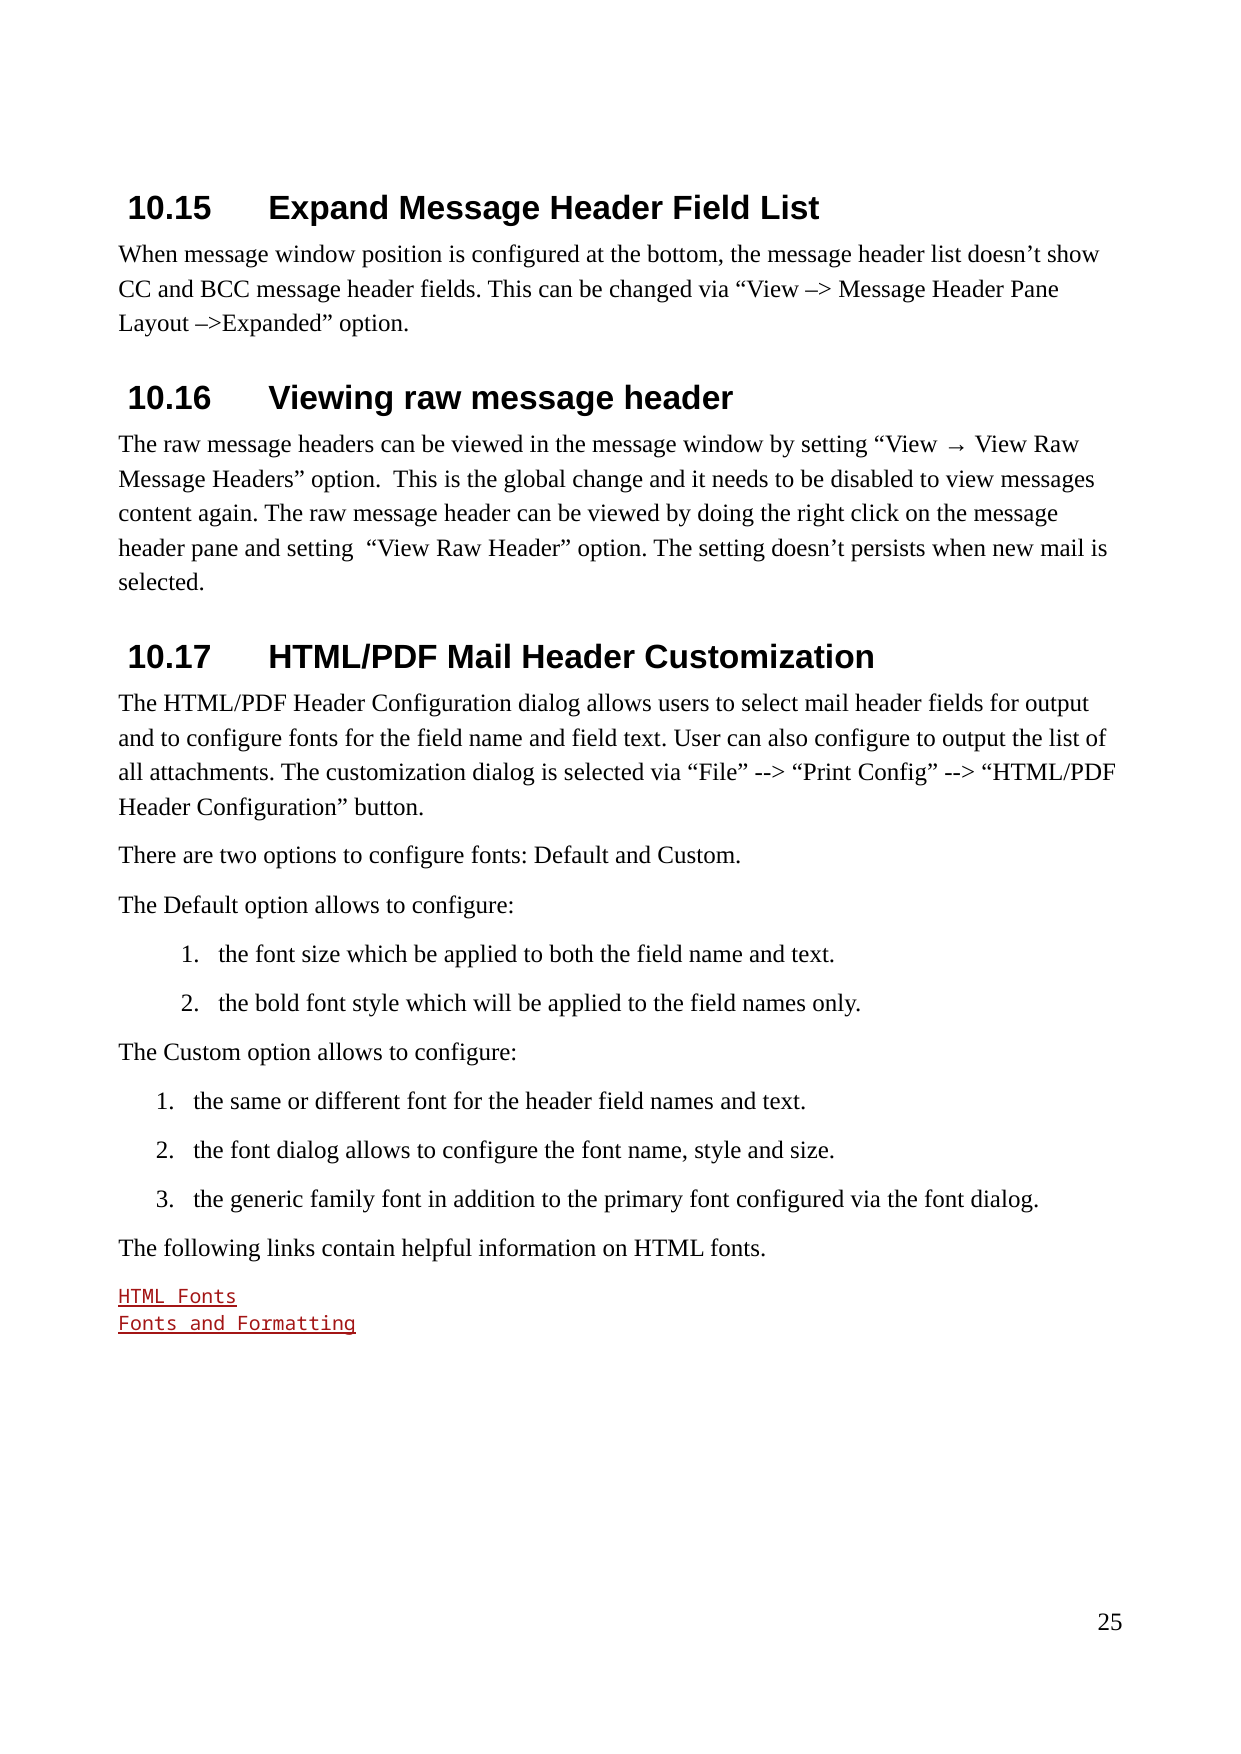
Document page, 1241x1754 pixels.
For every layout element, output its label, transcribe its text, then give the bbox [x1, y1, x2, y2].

list the font size which be applied to both the field name and text. [181, 939, 1122, 967]
list the same or different font for the header field names and text. [156, 1086, 1122, 1115]
text Fonts and Formatting [118, 1309, 1122, 1365]
subtitle HTML/PDF Mail Header Customization [118, 637, 1122, 676]
text The Default option allows to configure: [118, 890, 1122, 918]
list the bold font style which will be applied to the field names only. [181, 988, 1122, 1017]
list the generic family font in addition to the primary font configured via the font dialog. [156, 1184, 1122, 1213]
text The raw message headers can be viewed in the message window by setting “View → View Raw Message Headers” option. This is the global change and it needs to be disabled to view messages content again. The raw message header can be viewed by doing the right click on the message header pane and setting “View Raw Header” option. The setting doesn’t persists when new mail is selected. [118, 429, 1122, 596]
text The following links contain helpful information on HTML fonts. [118, 1233, 1122, 1262]
list the font dialog allows to configure the font name, style and size. [156, 1135, 1122, 1164]
text HTML Fonts [118, 1282, 1122, 1309]
text The HTML/PDF Header Configuration dialog allows users to select mail header fields for output and to configure fonts for the field name and field text. User can also configure to output the list of all attachments. The customization dialog is selected via “File” --> “Print Config” --> “HTML/PDF Header Configuration” button. [118, 688, 1122, 820]
text There are two options to configure fonts: Default and Custom. [118, 841, 1122, 869]
text When message window position is configured at the bottom, the message header list doesn’t show CC and BCC message header fields. This can be changed via “View –> Message Header Pane Layout –>Expanded” option. [118, 239, 1122, 337]
text The Custom option allows to configure: [118, 1037, 1122, 1066]
subtitle Viewing raw message header [118, 378, 1122, 417]
subtitle Expand Message Header Field List [118, 188, 1122, 227]
